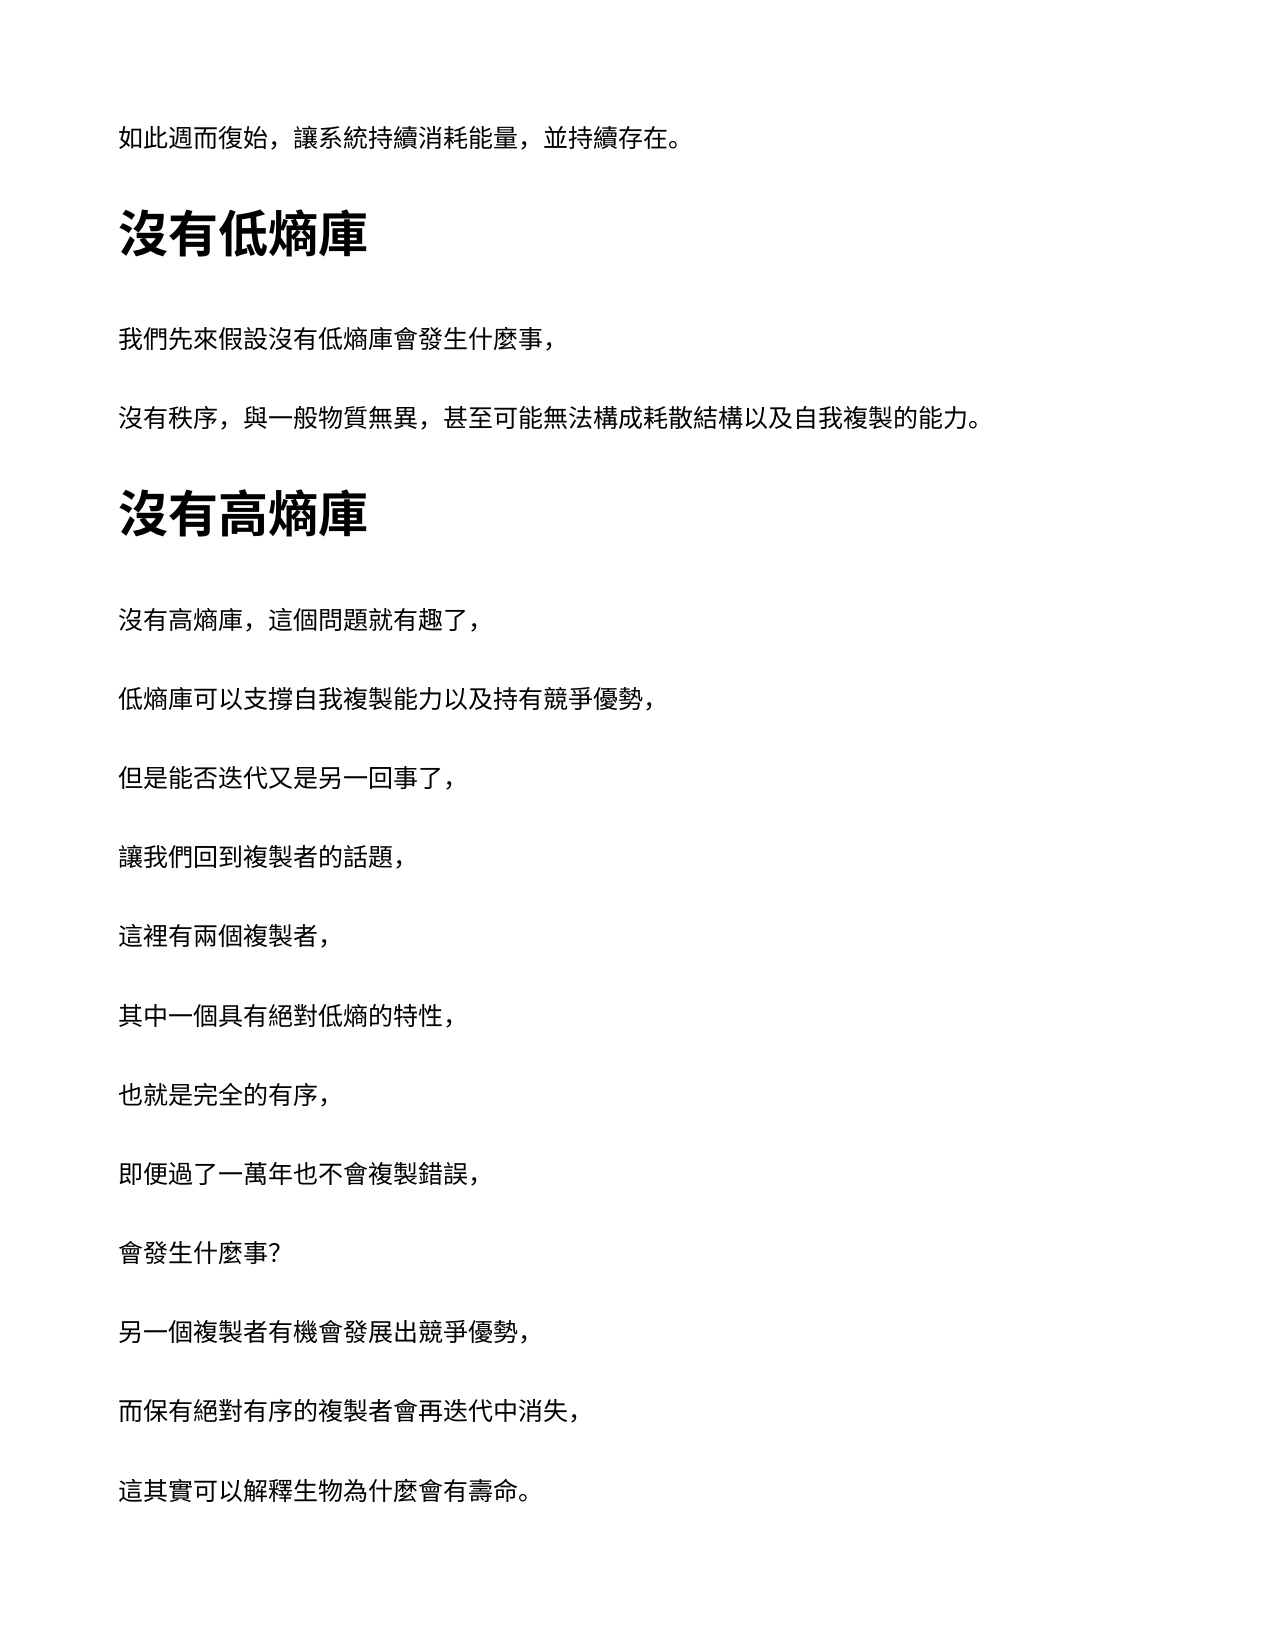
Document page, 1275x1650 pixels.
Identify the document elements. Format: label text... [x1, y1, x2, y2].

text 這其實可以解釋生物為什麼會有壽命。 [118, 1471, 1157, 1507]
text 低熵庫可以支撐自我複製能力以及持有競爭優勢， [118, 679, 1157, 716]
text 而保有絕對有序的複製者會再迭代中消失， [118, 1392, 1157, 1428]
text 但是能否迭代又是另一回事了， [118, 758, 1157, 795]
text 這裡有兩個複製者， [118, 917, 1157, 953]
text 我們先來假設沒有低熵庫會發生什麼事， [118, 319, 1157, 356]
text 讓我們回到複製者的話題， [118, 838, 1157, 874]
text 沒有高熵庫，這個問題就有趣了， [118, 600, 1157, 636]
text 沒有高熵庫 [118, 475, 1157, 547]
text 會發生什麼事？ [118, 1233, 1157, 1270]
text 也就是完全的有序， [118, 1075, 1157, 1111]
text 即便過了一萬年也不會複製錯誤， [118, 1154, 1157, 1191]
text 沒有秩序，與一般物質無異，甚至可能無法構成耗散結構以及自我複製的能力。 [118, 399, 1157, 435]
text 另一個複製者有機會發展出競爭優勢， [118, 1313, 1157, 1349]
text 如此週而復始，讓系統持續消耗能量，並持續存在。 [118, 118, 1157, 154]
text 其中一個具有絕對低熵的特性， [118, 996, 1157, 1032]
text 沒有低熵庫 [118, 194, 1157, 267]
